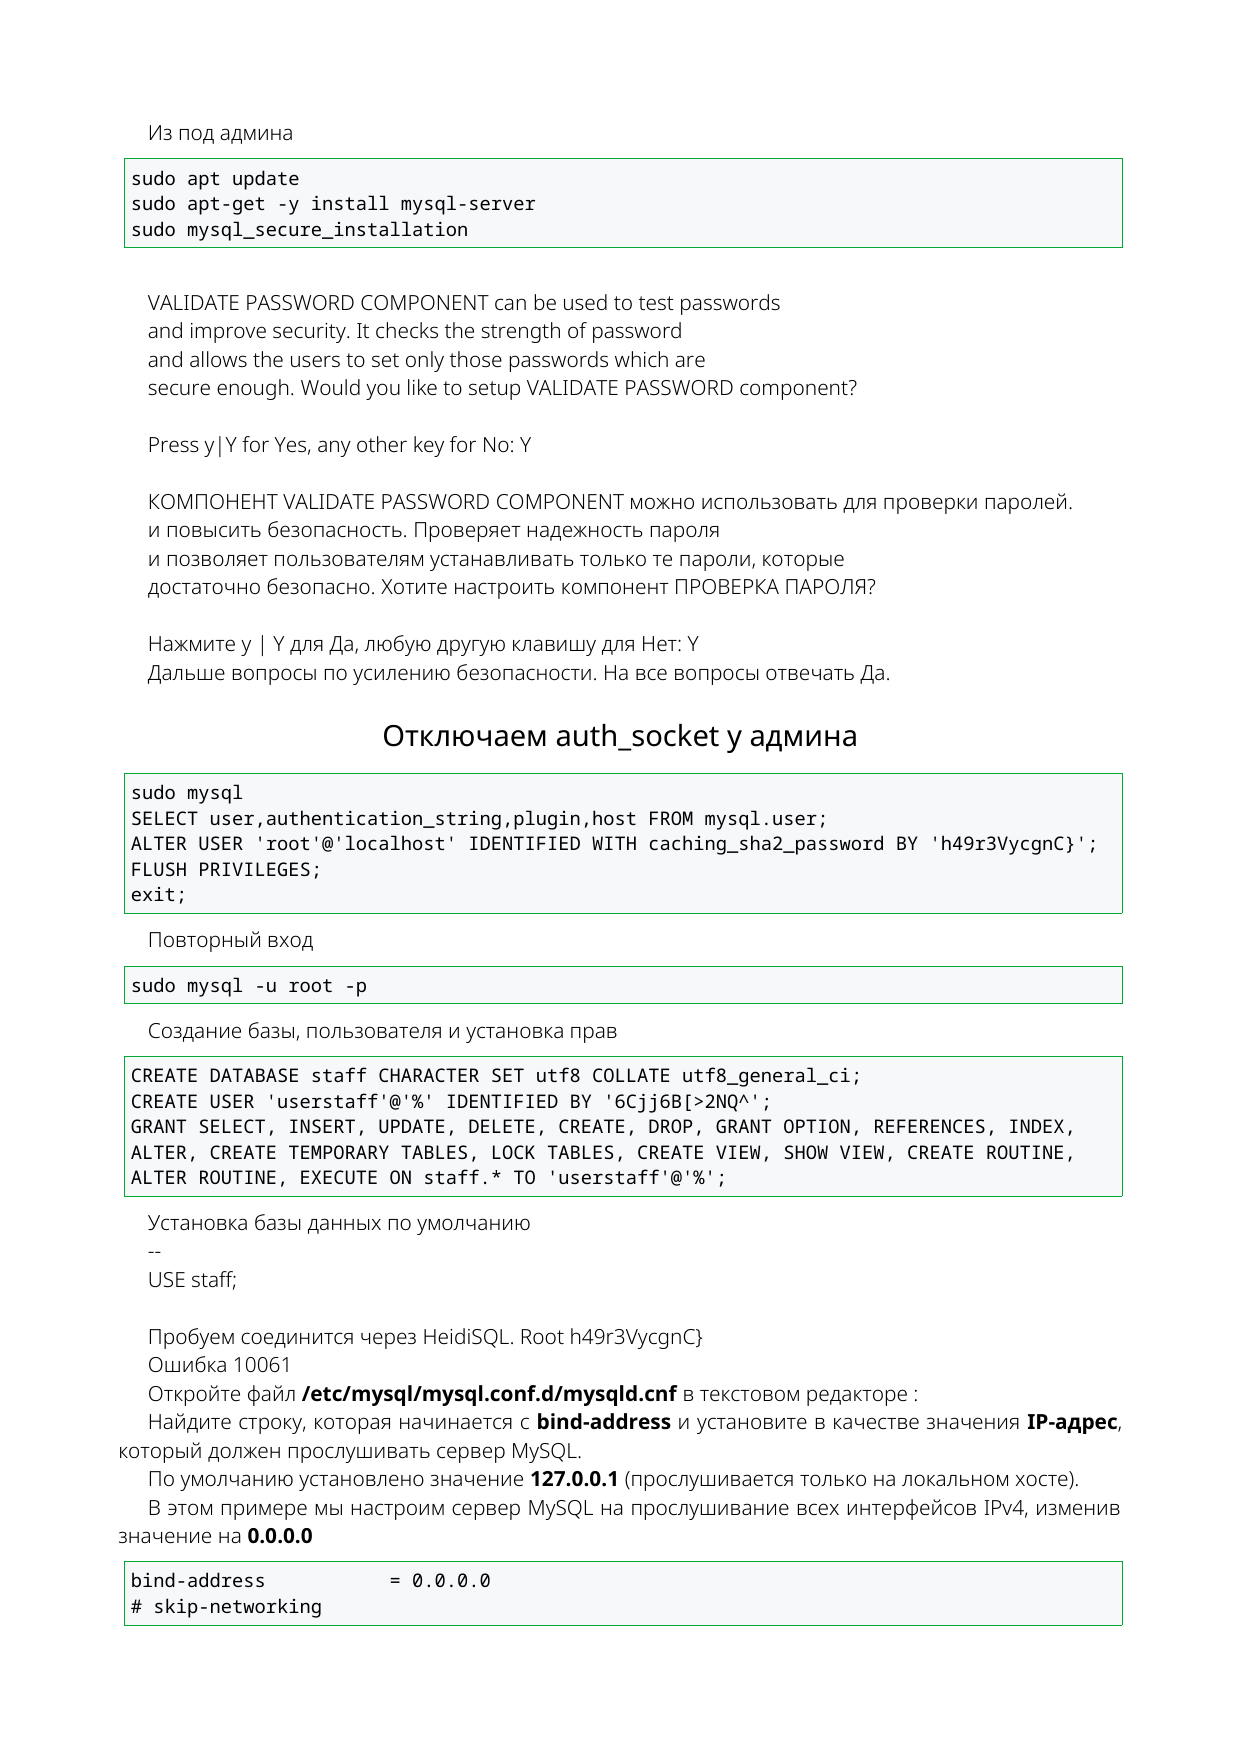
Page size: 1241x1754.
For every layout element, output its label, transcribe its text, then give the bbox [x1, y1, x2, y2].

text sudo apt update [125, 159, 1122, 184]
text secure enough. Would you like to setup VALIDATE PASSWORD component? [118, 373, 1122, 402]
text Ошибка 10061 [118, 1350, 1122, 1379]
text В этом примере мы настроим сервер MySQL на прослушивание всех интерфейсов IPv4, изменив значение на 0.0.0.0 [118, 1493, 1122, 1549]
text Создание базы, пользователя и установка прав [118, 1016, 1122, 1044]
subtitle Отключаем auth_socket у админа [118, 716, 1122, 755]
text bind-address = 0.0.0.0 [125, 1562, 1122, 1587]
text GRANT SELECT, INSERT, UPDATE, DELETE, CREATE, DROP, GRANT OPTION, REFERENCES, INDEX, ALTER, CREATE TEMPORARY TABLES, LOCK TABLES, CREATE VIEW, SHOW VIEW, CREATE ROUTINE, ALTER ROUTINE, EXECUTE ON staff.* TO 'userstaff'@'%'; [125, 1107, 1122, 1196]
text and improve security. It checks the strength of password [118, 316, 1122, 345]
text и позволяет пользователям устанавливать только те пароли, которые [118, 544, 1122, 572]
text и повысить безопасность. Проверяет надежность пароля [118, 516, 1122, 544]
text sudo mysql -u root -p [125, 967, 1122, 1003]
text sudo mysql_secure_installation [125, 209, 1122, 247]
text Нажмите y | Y для Да, любую другую клавишу для Нет: Y [118, 629, 1122, 658]
text sudo apt-get -y install mysql-server [125, 184, 1122, 209]
text CREATE DATABASE staff CHARACTER SET utf8 COLLATE utf8_general_ci; [125, 1057, 1122, 1081]
text Из под админа [118, 118, 1122, 147]
text Дальше вопросы по усилению безопасности. На все вопросы отвечать Да. [118, 658, 1122, 686]
text exit; [125, 875, 1122, 913]
text # skip-networking [125, 1587, 1122, 1625]
text sudo mysql [125, 774, 1122, 798]
text Установка базы данных по умолчанию [118, 1208, 1122, 1237]
text Повторный вход [118, 925, 1122, 954]
text КОМПОНЕНТ VALIDATE PASSWORD COMPONENT можно использовать для проверки паролей. [118, 487, 1122, 516]
text SELECT user,authentication_string,plugin,host FROM mysql.user; [125, 798, 1122, 824]
text FLUSH PRIVILEGES; [125, 849, 1122, 875]
text VALIDATE PASSWORD COMPONENT can be used to test passwords [118, 288, 1122, 316]
text Откройте файл /etc/mysql/mysql.conf.d/mysqld.cnf в текстовом редакторе : [118, 1379, 1122, 1407]
text -- [118, 1237, 1122, 1265]
text достаточно безопасно. Хотите настроить компонент ПРОВЕРКА ПАРОЛЯ? [118, 572, 1122, 601]
text USE staff; [118, 1265, 1122, 1293]
text ALTER USER 'root'@'localhost' IDENTIFIED WITH caching_sha2_password BY 'h49r3VycgnC}'; [125, 824, 1122, 849]
text Найдите строку, которая начинается с bind-address и установите в качестве значения IP-адрес, который должен прослушивать сервер MySQL. [118, 1407, 1122, 1464]
text Press y|Y for Yes, any other key for No: Y [118, 430, 1122, 459]
text По умолчанию установлено значение 127.0.0.1 (прослушивается только на локальном хосте). [118, 1464, 1122, 1493]
text and allows the users to set only those passwords which are [118, 345, 1122, 373]
text CREATE USER 'userstaff'@'%' IDENTIFIED BY '6Cjj6B[>2NQ^'; [125, 1081, 1122, 1107]
text Пробуем соединится через HeidiSQL. Root h49r3VycgnC} [118, 1322, 1122, 1350]
